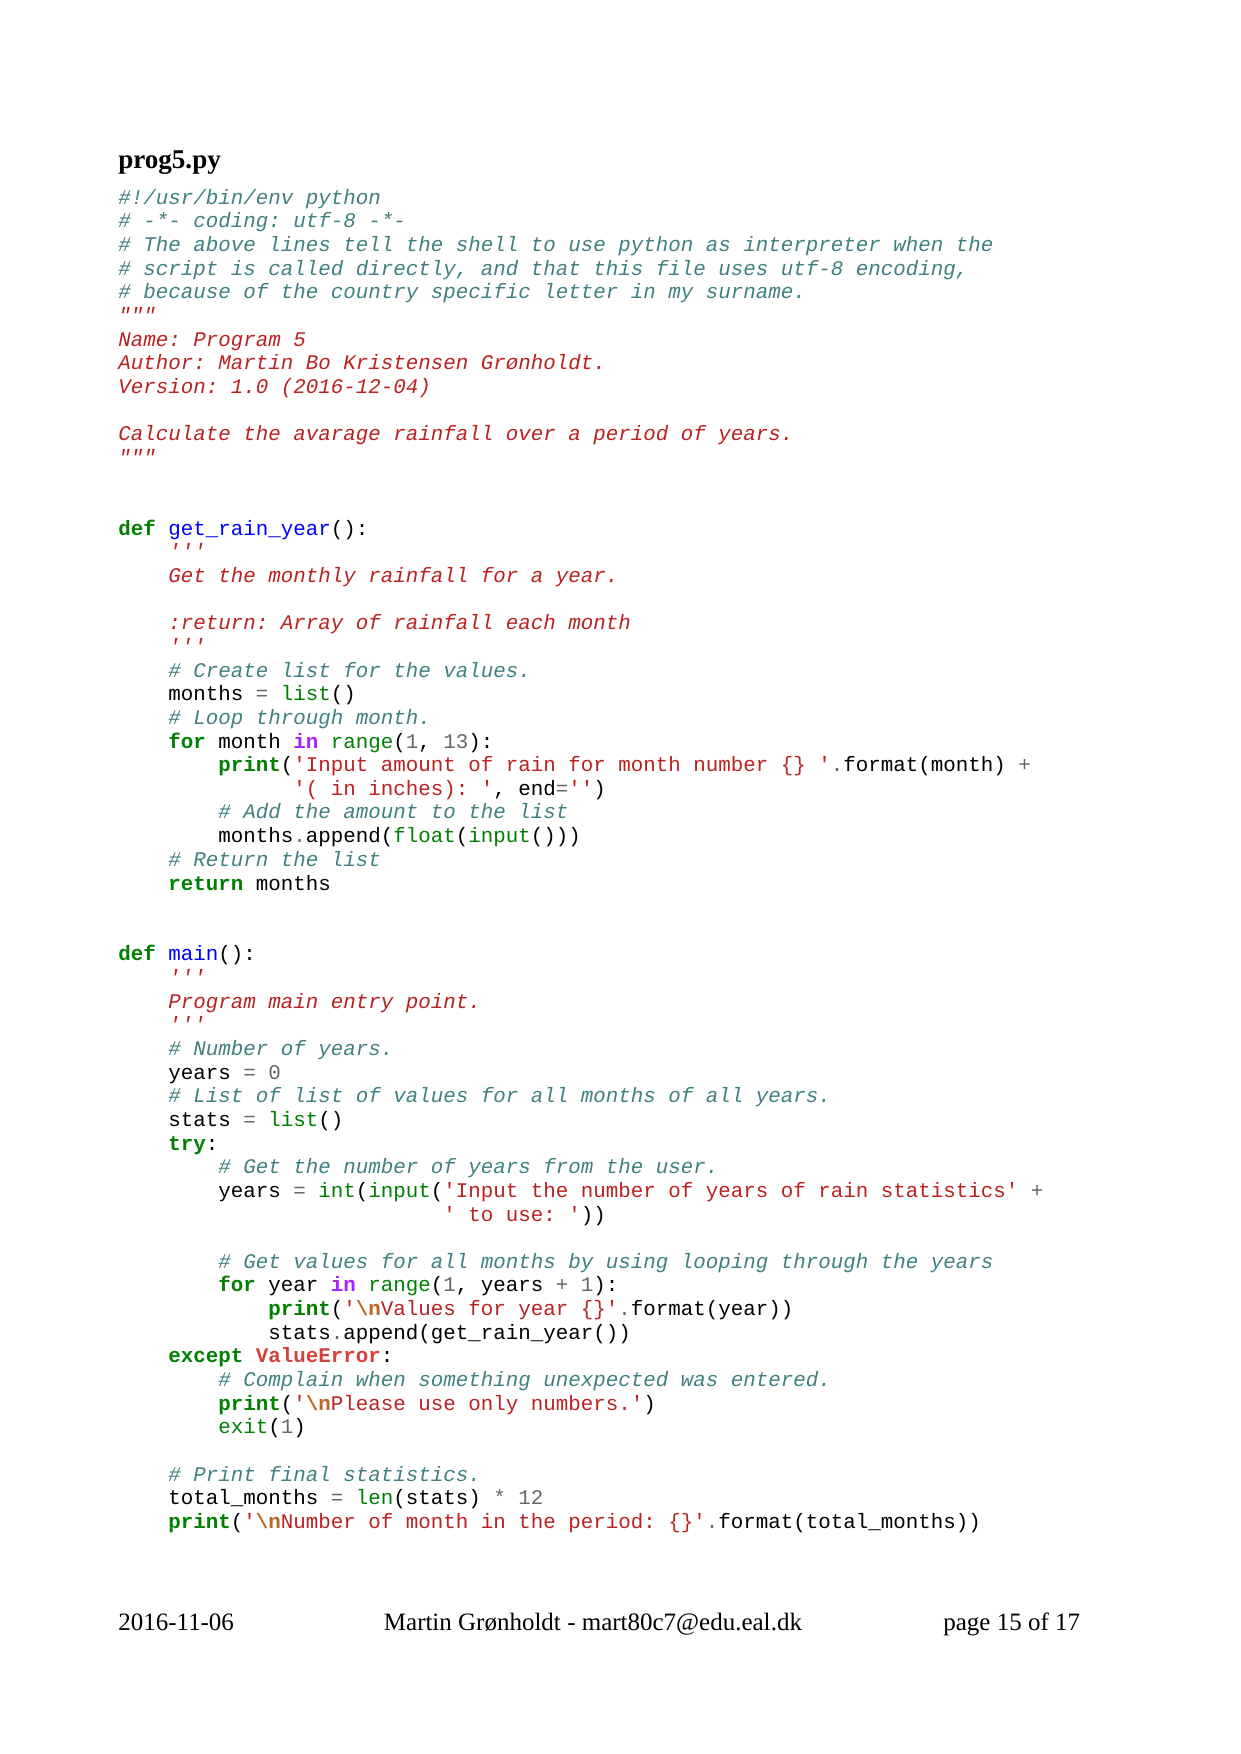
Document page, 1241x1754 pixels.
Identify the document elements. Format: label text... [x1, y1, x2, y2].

text '( in inches): ', end='') [118, 778, 1122, 802]
text print('\nValues for year {}'.format(year)) [118, 1298, 1122, 1322]
text # Loop through month. [118, 707, 1122, 731]
text # Complain when something unexpected was entered. [118, 1369, 1122, 1393]
text years = int(input('Input the number of years of rain statistics' + [118, 1180, 1122, 1203]
text # Get the number of years from the user. [118, 1156, 1122, 1180]
text for month in range(1, 13): [118, 731, 1122, 754]
text # Print final statistics. [118, 1464, 1122, 1487]
text stats = list() [118, 1109, 1122, 1133]
text # Number of years. [118, 1038, 1122, 1062]
text ''' [118, 1014, 1122, 1038]
text # script is called directly, and that this file uses utf-8 encoding, [118, 258, 1122, 281]
text Version: 1.0 (2016-12-04) [118, 376, 1122, 399]
text months = list() [118, 683, 1122, 707]
text # Create list for the values. [118, 660, 1122, 683]
text return months [118, 872, 1122, 896]
text Name: Program 5 [118, 329, 1122, 352]
text # The above lines tell the shell to use python as interpreter when the [118, 234, 1122, 258]
text Calculate the avarage rainfall over a period of years. [118, 423, 1122, 447]
text months.append(float(input())) [118, 825, 1122, 849]
text print('\nPlease use only numbers.') [118, 1393, 1122, 1416]
text # List of list of values for all months of all years. [118, 1085, 1122, 1109]
text """ [118, 447, 1122, 471]
text print('Input amount of rain for month number {} '.format(month) + [118, 754, 1122, 778]
text # Return the list [118, 849, 1122, 872]
text try: [118, 1133, 1122, 1156]
text # Add the amount to the list [118, 802, 1122, 825]
text for year in range(1, years + 1): [118, 1274, 1122, 1298]
text Get the monthly rainfall for a year. [118, 565, 1122, 589]
text # because of the country specific letter in my surname. [118, 281, 1122, 305]
text ' to use: ')) [118, 1203, 1122, 1227]
text years = 0 [118, 1062, 1122, 1085]
text # Get values for all months by using looping through the years [118, 1251, 1122, 1274]
text def main(): [118, 943, 1122, 967]
text :return: Array of rainfall each month [118, 612, 1122, 636]
text #!/usr/bin/env python [118, 187, 1122, 210]
subtitle prog5.py [118, 143, 1122, 174]
text def get_rain_year(): [118, 518, 1122, 541]
text """ [118, 305, 1122, 329]
text ''' [118, 541, 1122, 565]
text except ValueError: [118, 1345, 1122, 1369]
text print('\nNumber of month in the period: {}'.format(total_months)) [118, 1511, 1122, 1534]
text # -*- coding: utf-8 -*- [118, 210, 1122, 234]
text exit(1) [118, 1416, 1122, 1440]
text ''' [118, 967, 1122, 991]
text Program main entry point. [118, 991, 1122, 1014]
text stats.append(get_rain_year()) [118, 1322, 1122, 1345]
text ''' [118, 636, 1122, 660]
text Author: Martin Bo Kristensen Grønholdt. [118, 352, 1122, 376]
text total_months = len(stats) * 12 [118, 1487, 1122, 1511]
